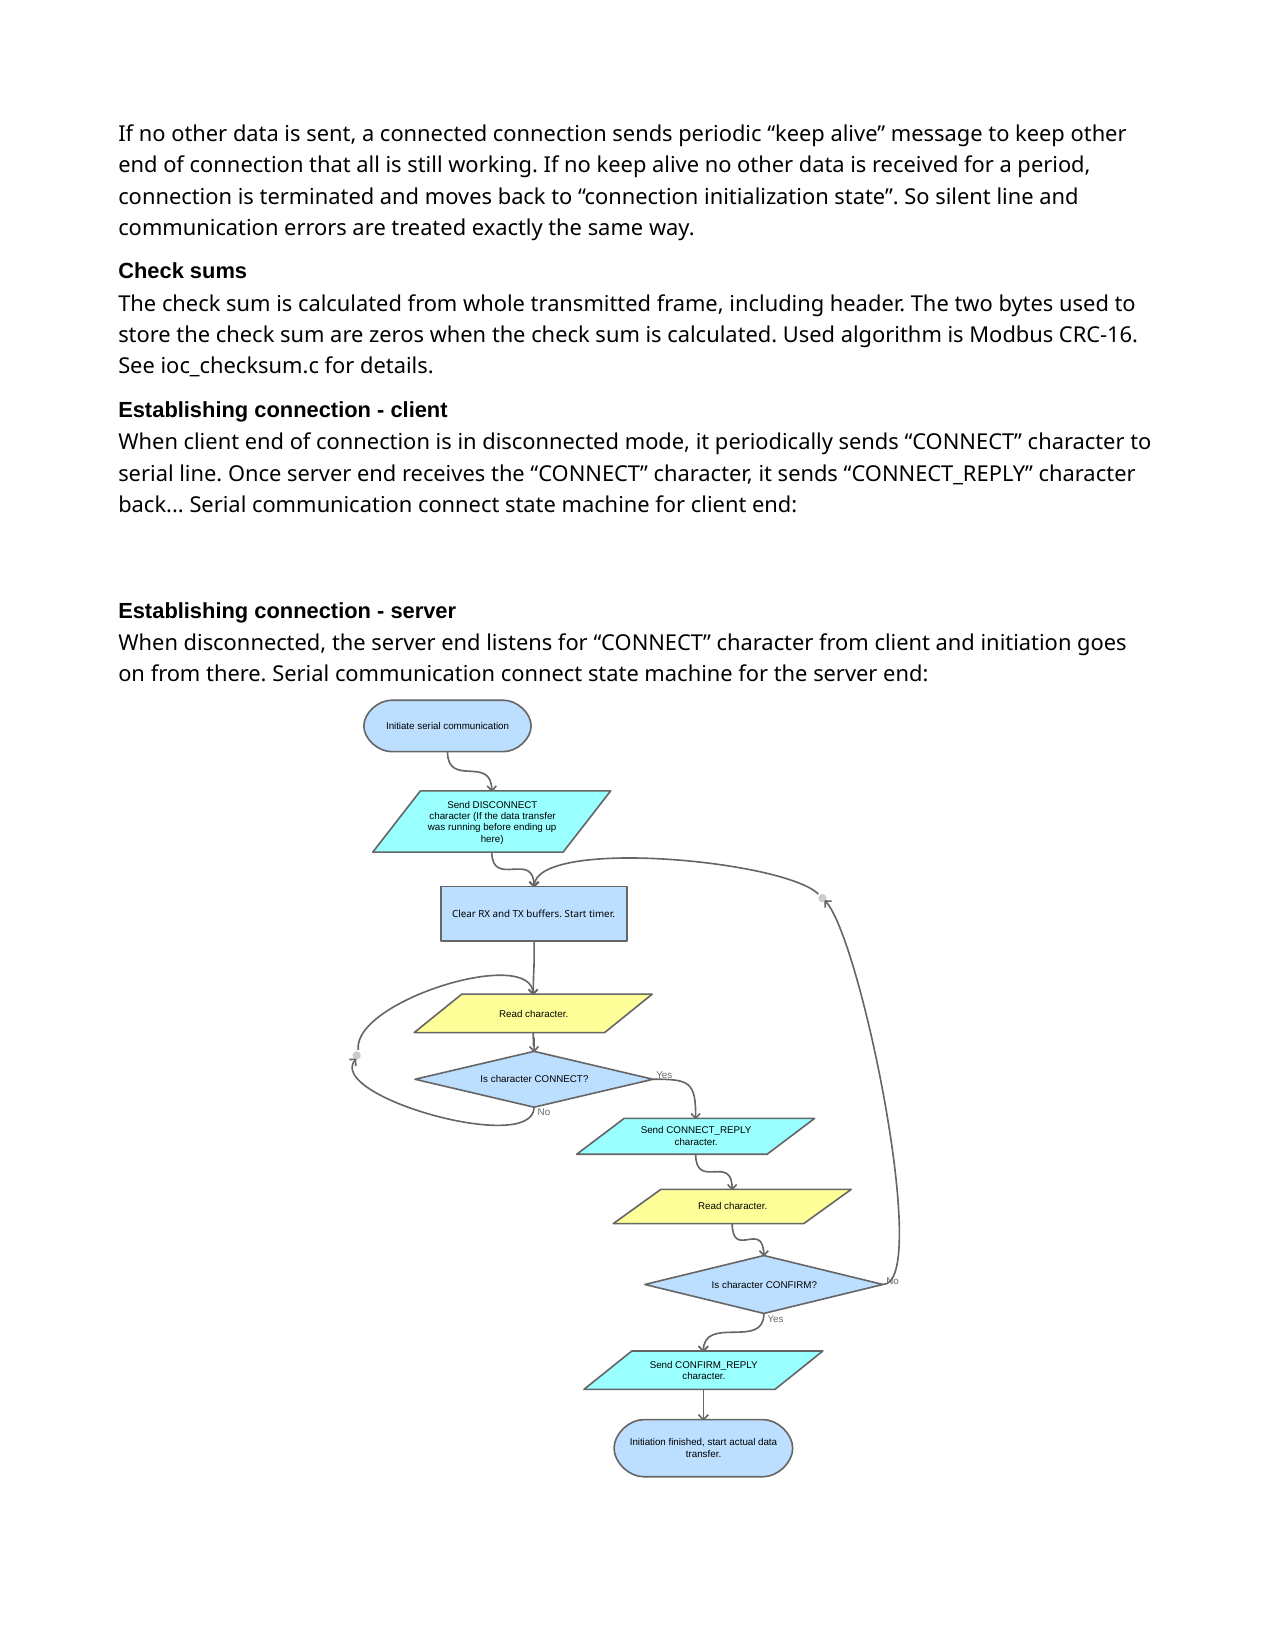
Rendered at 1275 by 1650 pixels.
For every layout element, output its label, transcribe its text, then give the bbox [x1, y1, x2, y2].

subtitle Check sums [118, 258, 1157, 283]
text When client end of connection is in disconnected mode, it periodically sends “CONNECT” character to serial line. Once server end receives the “CONNECT” character, it sends “CONNECT_REPLY” character back... Serial communication connect state machine for client end: [118, 426, 1157, 518]
text If no other data is sent, a connected connection sends periodic “keep alive” message to keep other end of connection that all is still working. If no keep alive no other data is received for a period, connection is terminated and moves back to “connection initialization state”. So silent line and communication errors are treated exactly the same way. [118, 118, 1157, 242]
text See ioc_checksum.c for details. [118, 350, 1157, 380]
subtitle Establishing connection - server [118, 597, 1157, 623]
text When disconnected, the server end listens for “CONNECT” character from client and initiation goes on from there. Serial communication connect state machine for the server end: [118, 627, 1157, 688]
text The check sum is calculated from whole transmitted frame, including header. The two bytes used to store the check sum are zeros when the check sum is calculated. Used algorithm is Modbus CRC-16. [118, 288, 1157, 349]
subtitle Establishing connection - client [118, 397, 1157, 422]
